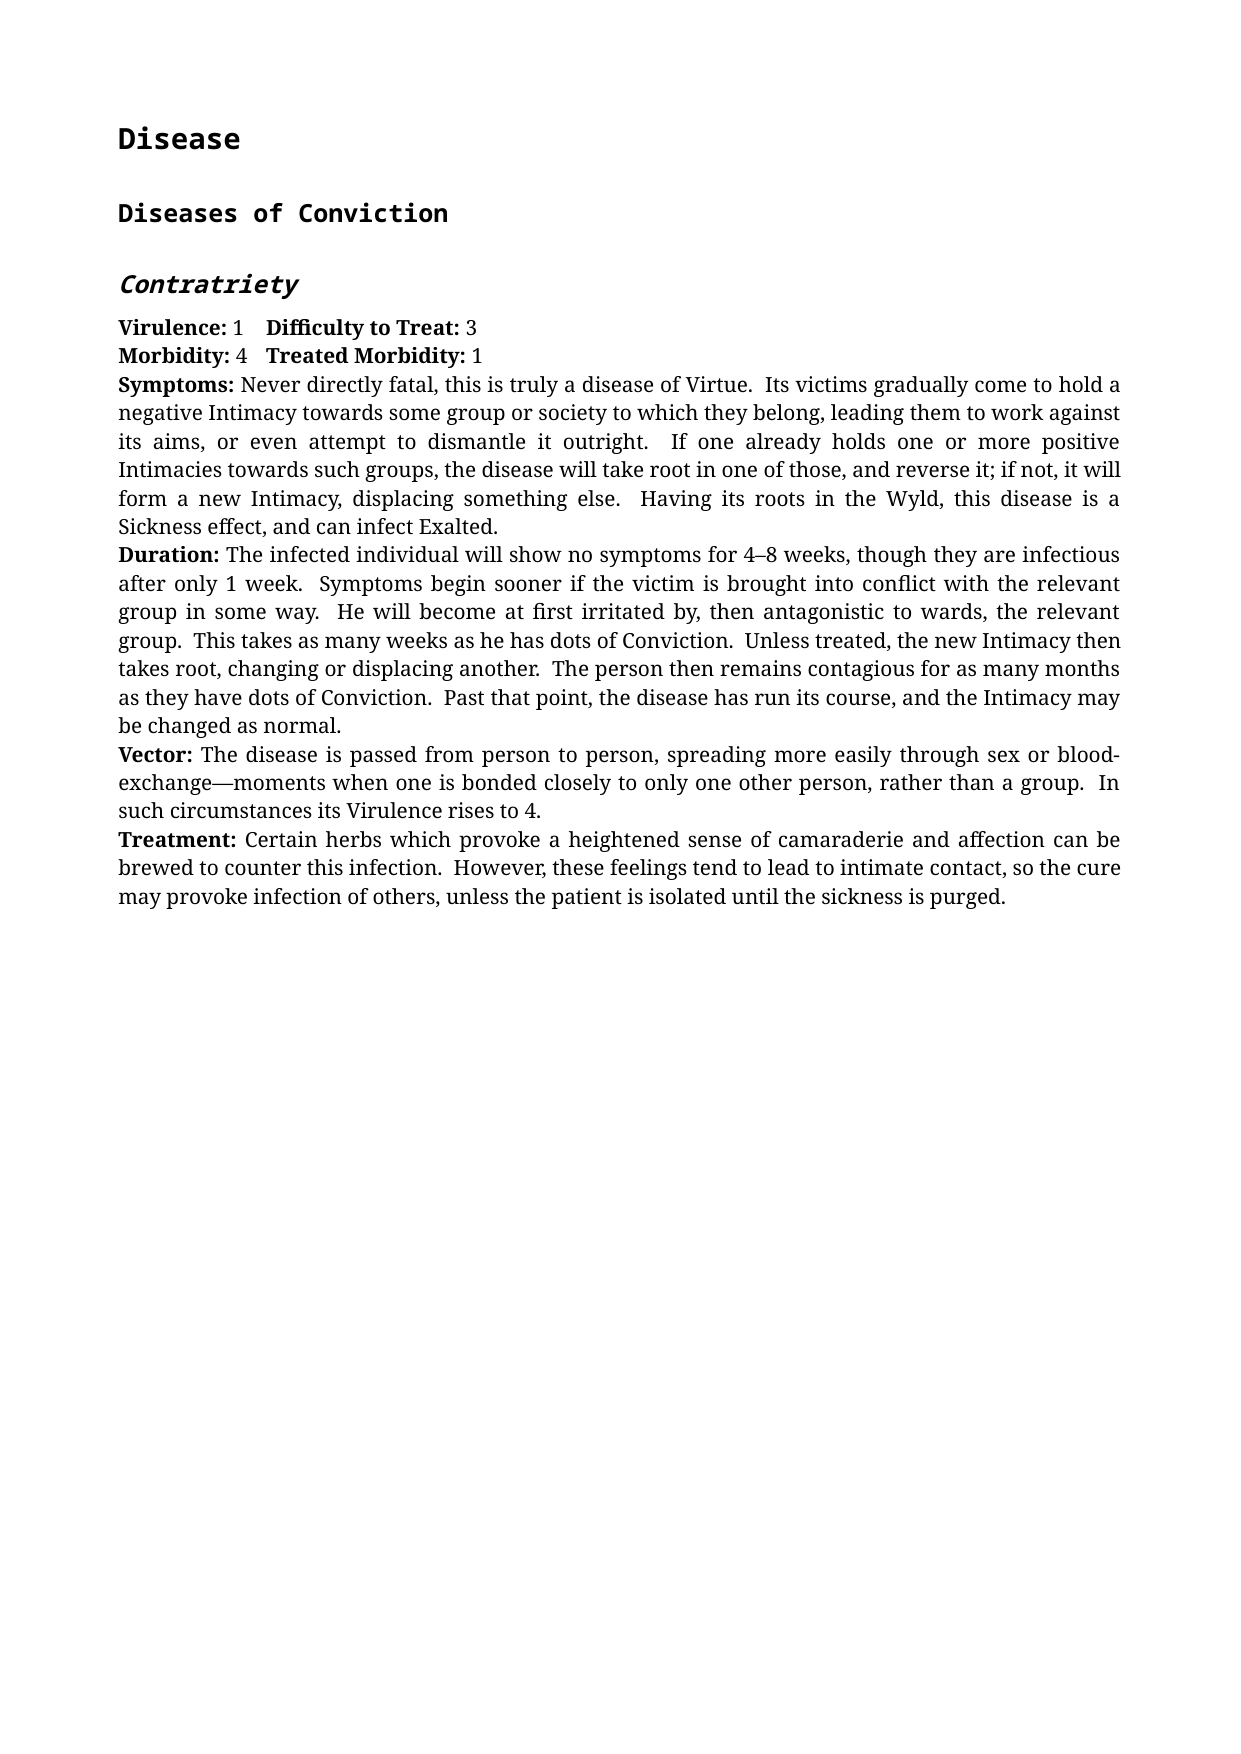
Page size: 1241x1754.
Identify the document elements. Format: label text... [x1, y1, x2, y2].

text Treatment: Certain herbs which provoke a heightened sense of camaraderie and affection can be brewed to counter this infection. However, these feelings tend to lead to intimate contact, so the cure may provoke infection of others, unless the patient is isolated until the sickness is purged. [118, 825, 1122, 910]
text Vector: The disease is passed from person to person, spreading more easily through sex or blood-exchange—moments when one is bonded closely to only one other person, rather than a group. In such circumstances its Virulence rises to 4. [118, 740, 1122, 825]
subtitle Disease [118, 118, 1122, 158]
subtitle Diseases of Conviction [118, 195, 1122, 229]
text Morbidity: 4 Treated Morbidity: 1 [118, 342, 1122, 370]
text Symptoms: Never directly fatal, this is truly a disease of Virtue. Its victims gradually come to hold a negative Intimacy towards some group or society to which they belong, leading them to work against its aims, or even attempt to dismantle it outright. If one already holds one or more positive Intimacies towards such groups, the disease will take root in one of those, and reverse it; if not, it will form a new Intimacy, displacing something else. Having its roots in the Wyld, this disease is a Sickness effect, and can infect Exalted. [118, 370, 1122, 541]
subtitle Contratriety [118, 267, 1122, 301]
text Duration: The infected individual will show no symptoms for 4–8 weeks, though they are infectious after only 1 week. Symptoms begin sooner if the victim is brought into conflict with the relevant group in some way. He will become at first irritated by, then antagonistic to wards, the relevant group. This takes as many weeks as he has dots of Conviction. Unless treated, the new Intimacy then takes root, changing or displacing another. The person then remains contagious for as many months as they have dots of Conviction. Past that point, the disease has run its course, and the Intimacy may be changed as normal. [118, 541, 1122, 740]
text Virulence: 1 Difficulty to Treat: 3 [118, 313, 1122, 342]
